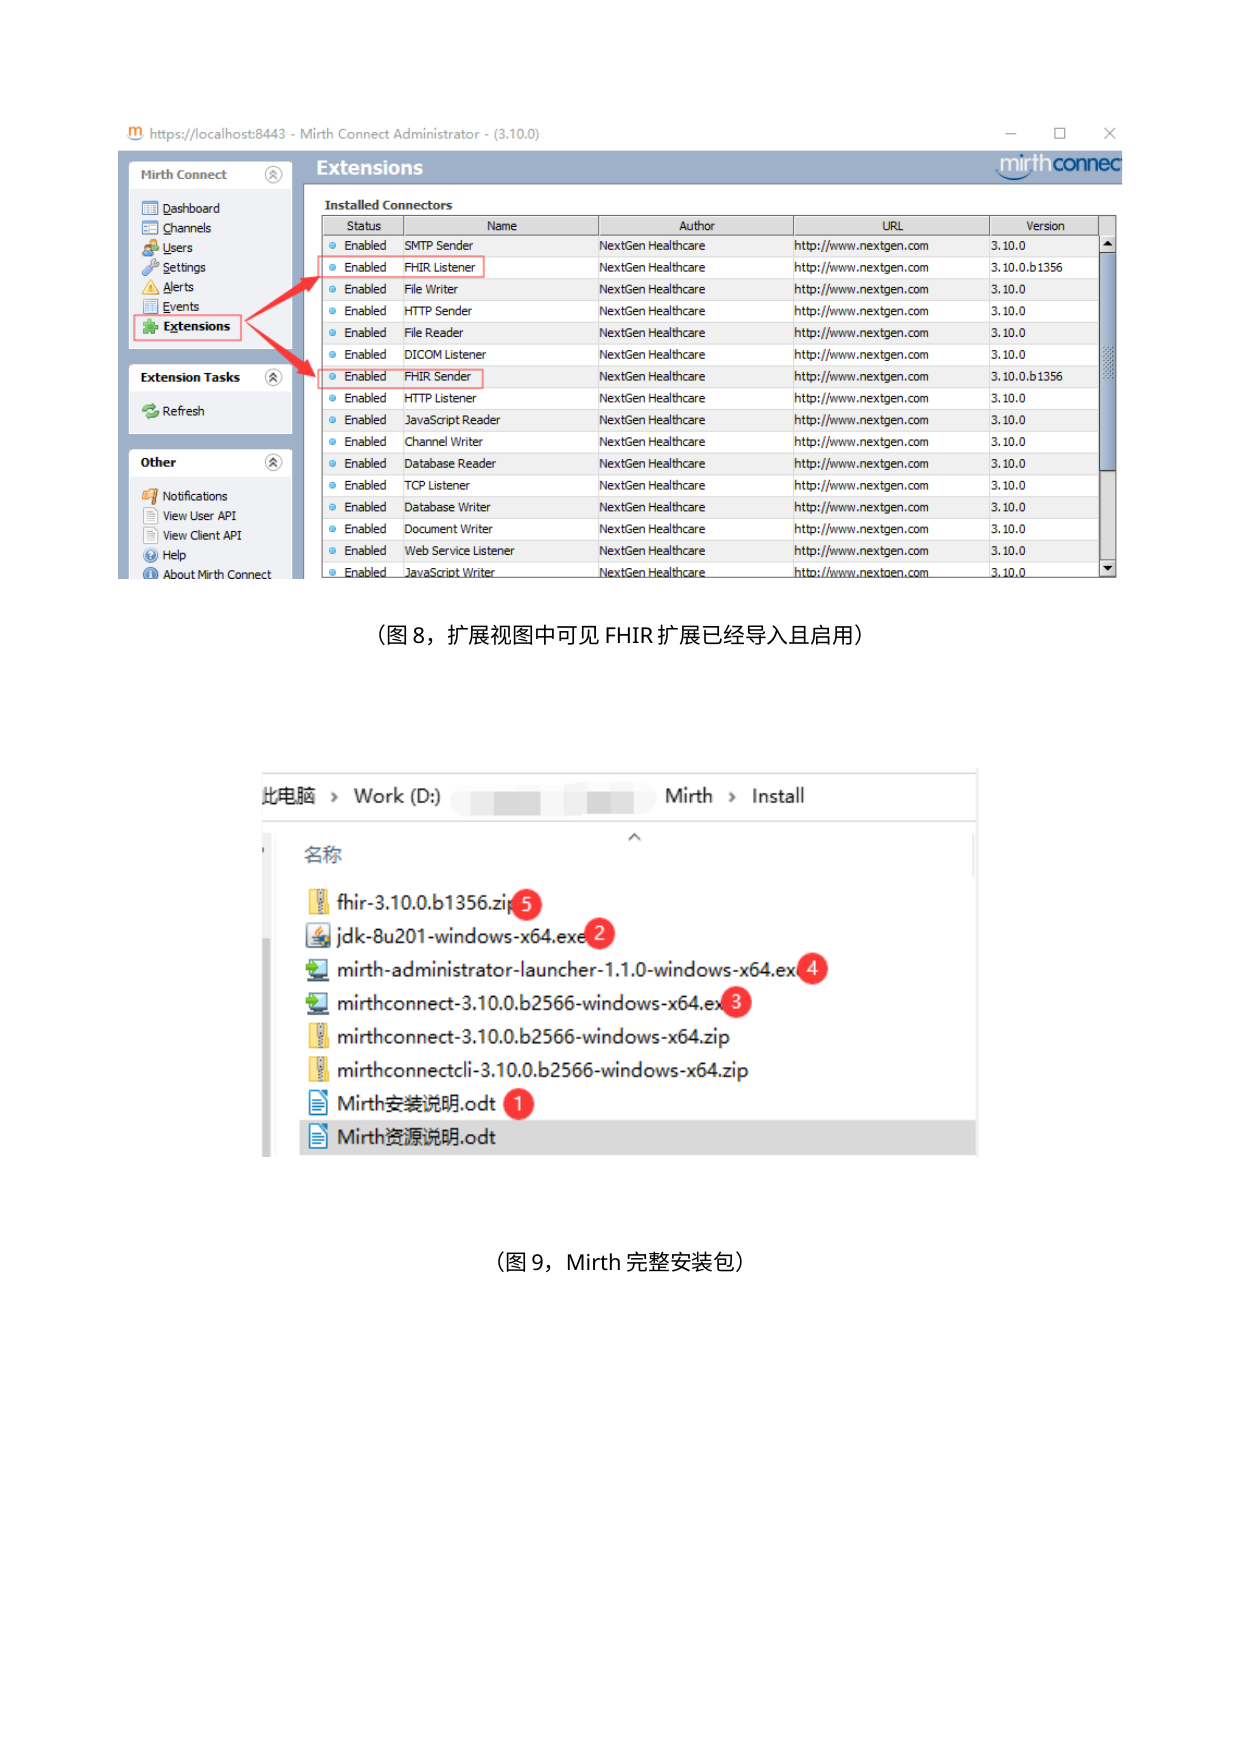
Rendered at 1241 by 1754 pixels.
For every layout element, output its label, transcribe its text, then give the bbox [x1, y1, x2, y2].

picture [261, 768, 979, 1157]
text （图9，Mirth完整安装包） [118, 1245, 1122, 1277]
text （图8，扩展视图中可见FHIR扩展已经导入且启用） [118, 618, 1122, 649]
picture [118, 118, 1123, 579]
